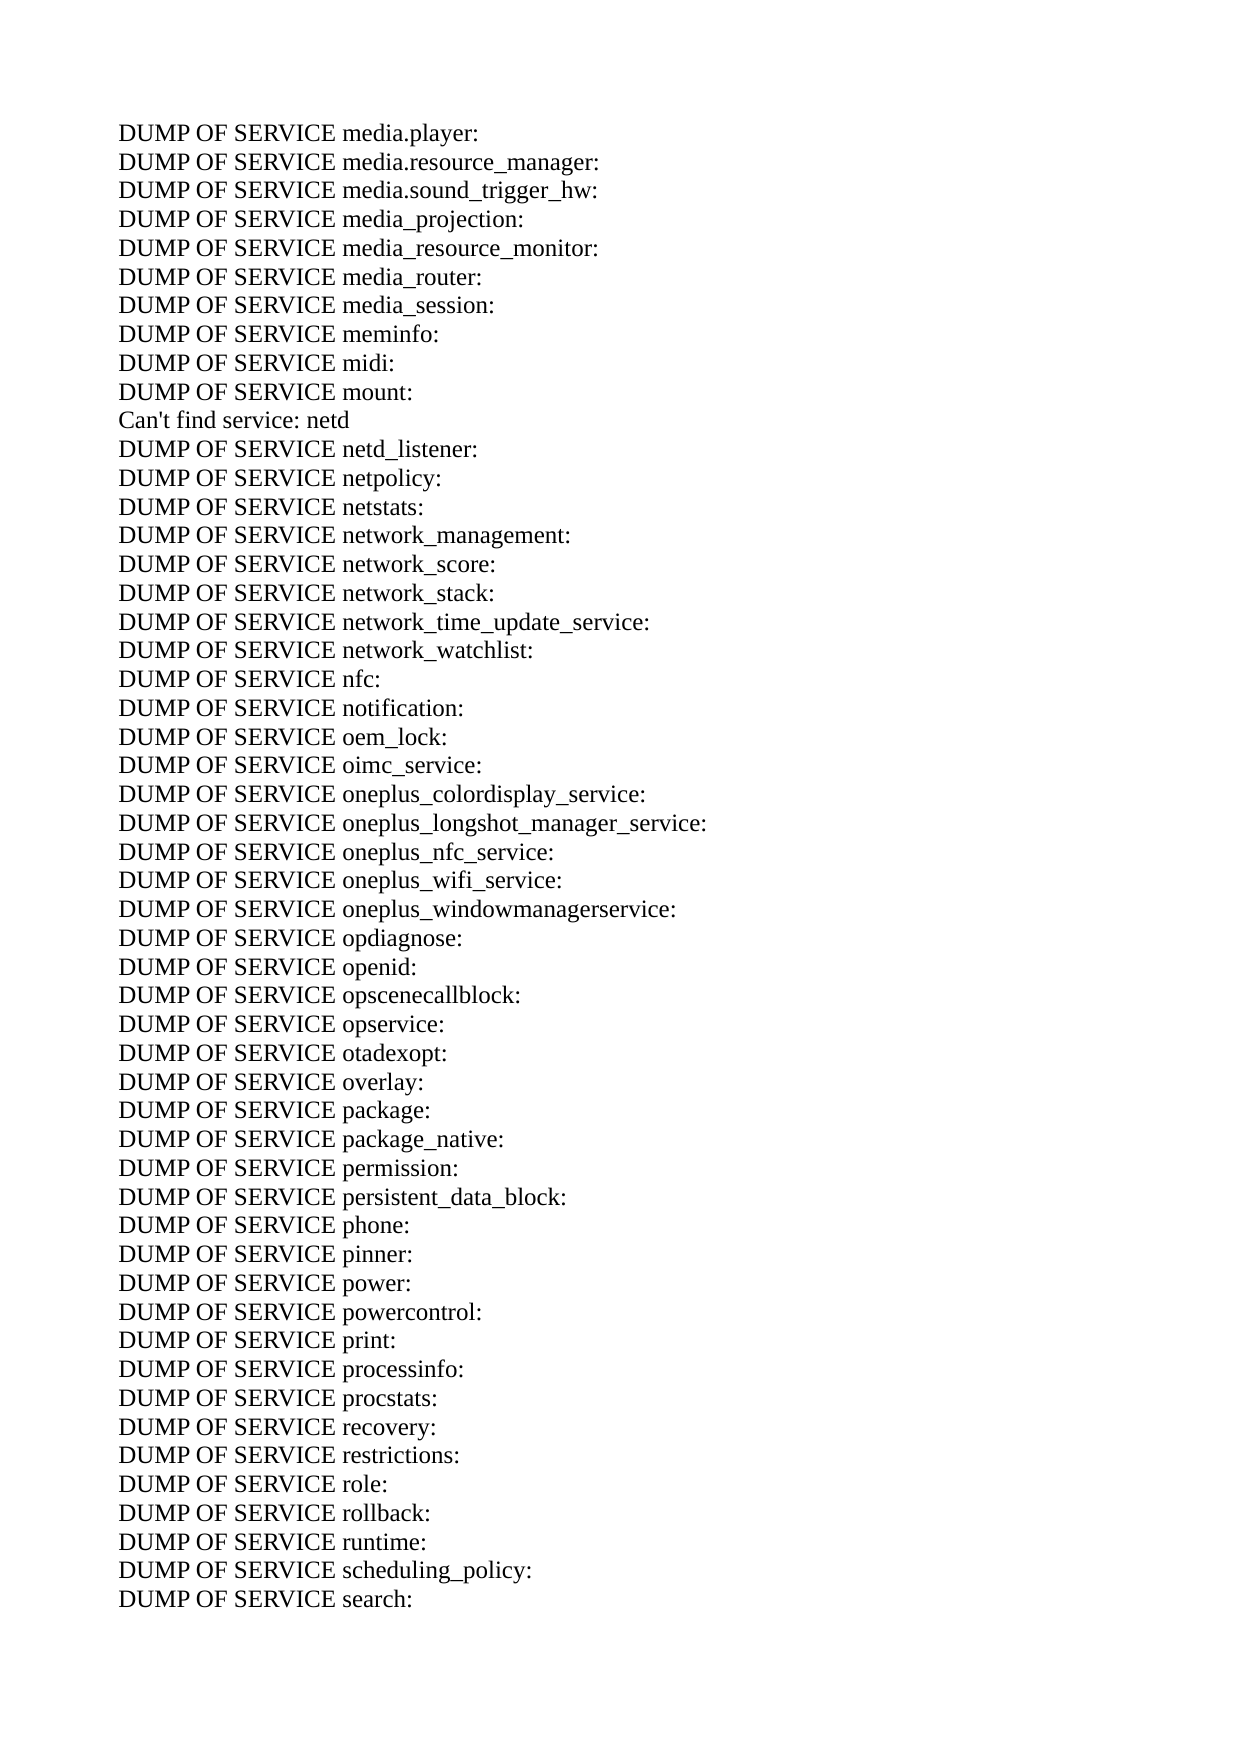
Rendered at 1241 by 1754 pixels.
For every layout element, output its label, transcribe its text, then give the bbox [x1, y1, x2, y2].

text DUMP OF SERVICE oneplus_nfc_service: [118, 837, 1122, 866]
text DUMP OF SERVICE opdiagnose: [118, 923, 1122, 952]
text DUMP OF SERVICE netd_listener: [118, 434, 1122, 463]
text DUMP OF SERVICE procstats: [118, 1383, 1122, 1412]
text DUMP OF SERVICE notification: [118, 693, 1122, 722]
text DUMP OF SERVICE package_native: [118, 1124, 1122, 1153]
text DUMP OF SERVICE netstats: [118, 492, 1122, 521]
text DUMP OF SERVICE network_management: [118, 521, 1122, 549]
text DUMP OF SERVICE restrictions: [118, 1441, 1122, 1469]
text DUMP OF SERVICE powercontrol: [118, 1297, 1122, 1326]
text DUMP OF SERVICE meminfo: [118, 319, 1122, 348]
text DUMP OF SERVICE opscenecallblock: [118, 981, 1122, 1009]
text DUMP OF SERVICE network_watchlist: [118, 636, 1122, 664]
text DUMP OF SERVICE media.resource_manager: [118, 147, 1122, 176]
text DUMP OF SERVICE rollback: [118, 1498, 1122, 1527]
text DUMP OF SERVICE scheduling_policy: [118, 1556, 1122, 1584]
text DUMP OF SERVICE oneplus_colordisplay_service: [118, 779, 1122, 808]
text DUMP OF SERVICE processinfo: [118, 1354, 1122, 1383]
text DUMP OF SERVICE oneplus_longshot_manager_service: [118, 808, 1122, 837]
text DUMP OF SERVICE search: [118, 1584, 1122, 1613]
text DUMP OF SERVICE permission: [118, 1153, 1122, 1182]
text DUMP OF SERVICE oem_lock: [118, 722, 1122, 751]
text DUMP OF SERVICE recovery: [118, 1412, 1122, 1441]
text DUMP OF SERVICE otadexopt: [118, 1038, 1122, 1067]
text DUMP OF SERVICE pinner: [118, 1239, 1122, 1268]
text DUMP OF SERVICE media_resource_monitor: [118, 233, 1122, 262]
text DUMP OF SERVICE nfc: [118, 664, 1122, 693]
text DUMP OF SERVICE print: [118, 1326, 1122, 1354]
text DUMP OF SERVICE oneplus_windowmanagerservice: [118, 894, 1122, 923]
text DUMP OF SERVICE media.player: [118, 118, 1122, 147]
text DUMP OF SERVICE persistent_data_block: [118, 1182, 1122, 1211]
text DUMP OF SERVICE network_score: [118, 549, 1122, 578]
text DUMP OF SERVICE openid: [118, 952, 1122, 981]
text DUMP OF SERVICE network_time_update_service: [118, 607, 1122, 636]
text DUMP OF SERVICE media.sound_trigger_hw: [118, 176, 1122, 204]
text DUMP OF SERVICE runtime: [118, 1527, 1122, 1556]
text DUMP OF SERVICE network_stack: [118, 578, 1122, 607]
text DUMP OF SERVICE package: [118, 1096, 1122, 1124]
text DUMP OF SERVICE power: [118, 1268, 1122, 1297]
text DUMP OF SERVICE oimc_service: [118, 751, 1122, 779]
text DUMP OF SERVICE media_router: [118, 262, 1122, 291]
text Can't find service: netd [118, 406, 1122, 434]
text DUMP OF SERVICE role: [118, 1469, 1122, 1498]
text DUMP OF SERVICE media_projection: [118, 204, 1122, 233]
text DUMP OF SERVICE midi: [118, 348, 1122, 377]
text DUMP OF SERVICE opservice: [118, 1009, 1122, 1038]
text DUMP OF SERVICE netpolicy: [118, 463, 1122, 492]
text DUMP OF SERVICE oneplus_wifi_service: [118, 866, 1122, 894]
text DUMP OF SERVICE mount: [118, 377, 1122, 406]
text DUMP OF SERVICE media_session: [118, 291, 1122, 319]
text DUMP OF SERVICE overlay: [118, 1067, 1122, 1096]
text DUMP OF SERVICE phone: [118, 1211, 1122, 1239]
